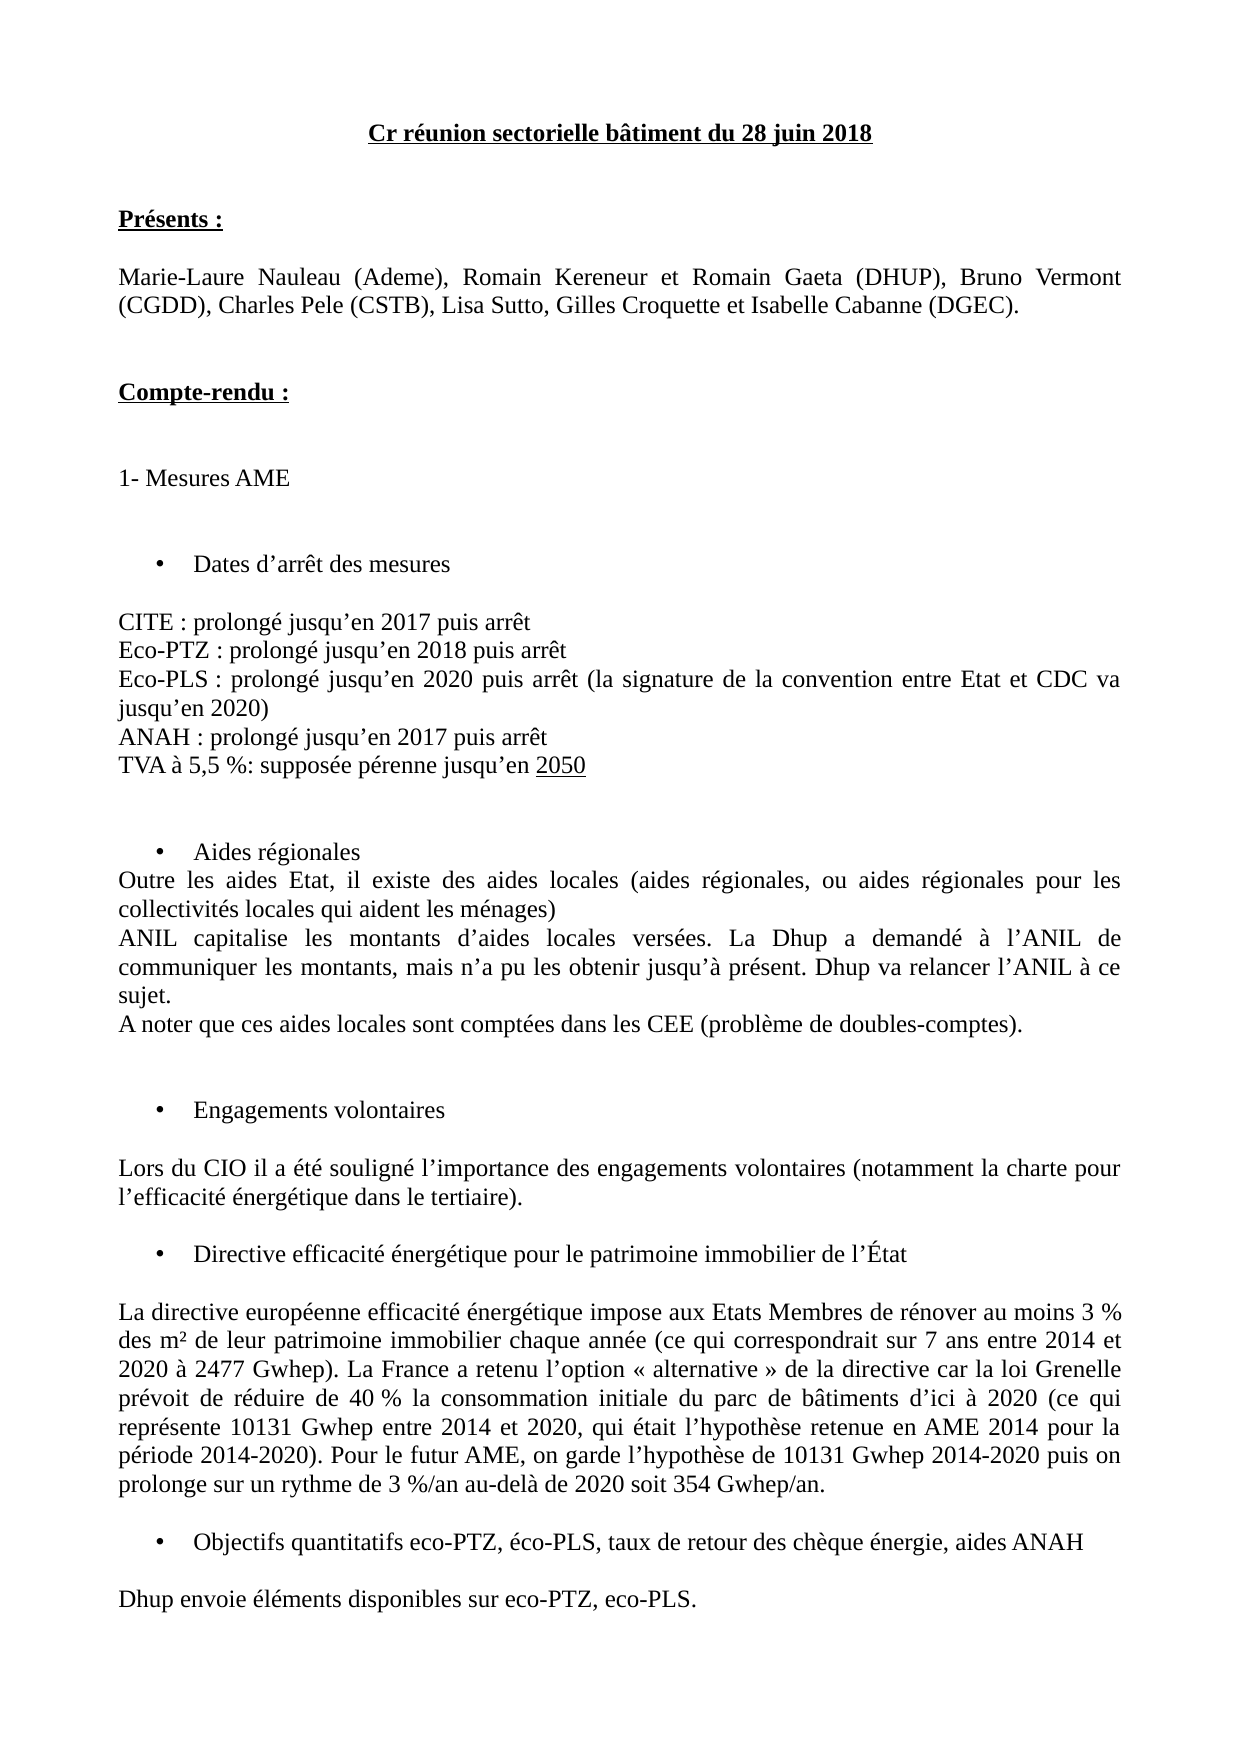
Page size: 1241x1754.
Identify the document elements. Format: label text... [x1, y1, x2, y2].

text ANAH : prolongé jusqu’en 2017 puis arrêt [118, 722, 1122, 751]
text CITE : prolongé jusqu’en 2017 puis arrêt [118, 607, 1122, 636]
text Marie-Laure Nauleau (Ademe), Romain Kereneur et Romain Gaeta (DHUP), Bruno Vermont (CGDD), Charles Pele (CSTB), Lisa Sutto, Gilles Croquette et Isabelle Cabanne (DGEC). [118, 262, 1122, 319]
list Engagements volontaires [156, 1096, 1122, 1124]
text ANIL capitalise les montants d’aides locales versées. La Dhup a demandé à l’ANIL de communiquer les montants, mais n’a pu les obtenir jusqu’à présent. Dhup va relancer l’ANIL à ce sujet. [118, 923, 1122, 1009]
text TVA à 5,5 %: supposée pérenne jusqu’en 2050 [118, 751, 1122, 779]
text Dhup envoie éléments disponibles sur eco-PTZ, eco-PLS. [118, 1584, 1122, 1613]
text Cr réunion sectorielle bâtiment du 28 juin 2018 [118, 118, 1122, 147]
text Présents : [118, 204, 1122, 233]
text Compte-rendu : [118, 377, 1122, 406]
list Directive efficacité énergétique pour le patrimoine immobilier de l’État [156, 1239, 1122, 1268]
list Dates d’arrêt des mesures [156, 549, 1122, 578]
list Aides régionales [156, 837, 1122, 866]
text Outre les aides Etat, il existe des aides locales (aides régionales, ou aides régionales pour les collectivités locales qui aident les ménages) [118, 866, 1122, 923]
text Lors du CIO il a été souligné l’importance des engagements volontaires (notamment la charte pour l’efficacité énergétique dans le tertiaire). [118, 1153, 1122, 1211]
text La directive européenne efficacité énergétique impose aux Etats Membres de rénover au moins 3 % des m² de leur patrimoine immobilier chaque année (ce qui correspondrait sur 7 ans entre 2014 et 2020 à 2477 Gwhep). La France a retenu l’option « alternative » de la directive car la loi Grenelle prévoit de réduire de 40 % la consommation initiale du parc de bâtiments d’ici à 2020 (ce qui représente 10131 Gwhep entre 2014 et 2020, qui était l’hypothèse retenue en AME 2014 pour la période 2014-2020). Pour le futur AME, on garde l’hypothèse de 10131 Gwhep 2014-2020 puis on prolonge sur un rythme de 3 %/an au-delà de 2020 soit 354 Gwhep/an. [118, 1297, 1122, 1498]
text Eco-PTZ : prolongé jusqu’en 2018 puis arrêt [118, 636, 1122, 664]
text A noter que ces aides locales sont comptées dans les CEE (problème de doubles-comptes). [118, 1009, 1122, 1038]
text Eco-PLS : prolongé jusqu’en 2020 puis arrêt (la signature de la convention entre Etat et CDC va jusqu’en 2020) [118, 664, 1122, 722]
list Objectifs quantitatifs eco-PTZ, éco-PLS, taux de retour des chèque énergie, aides ANAH [156, 1527, 1122, 1556]
text 1- Mesures AME [118, 463, 1122, 492]
